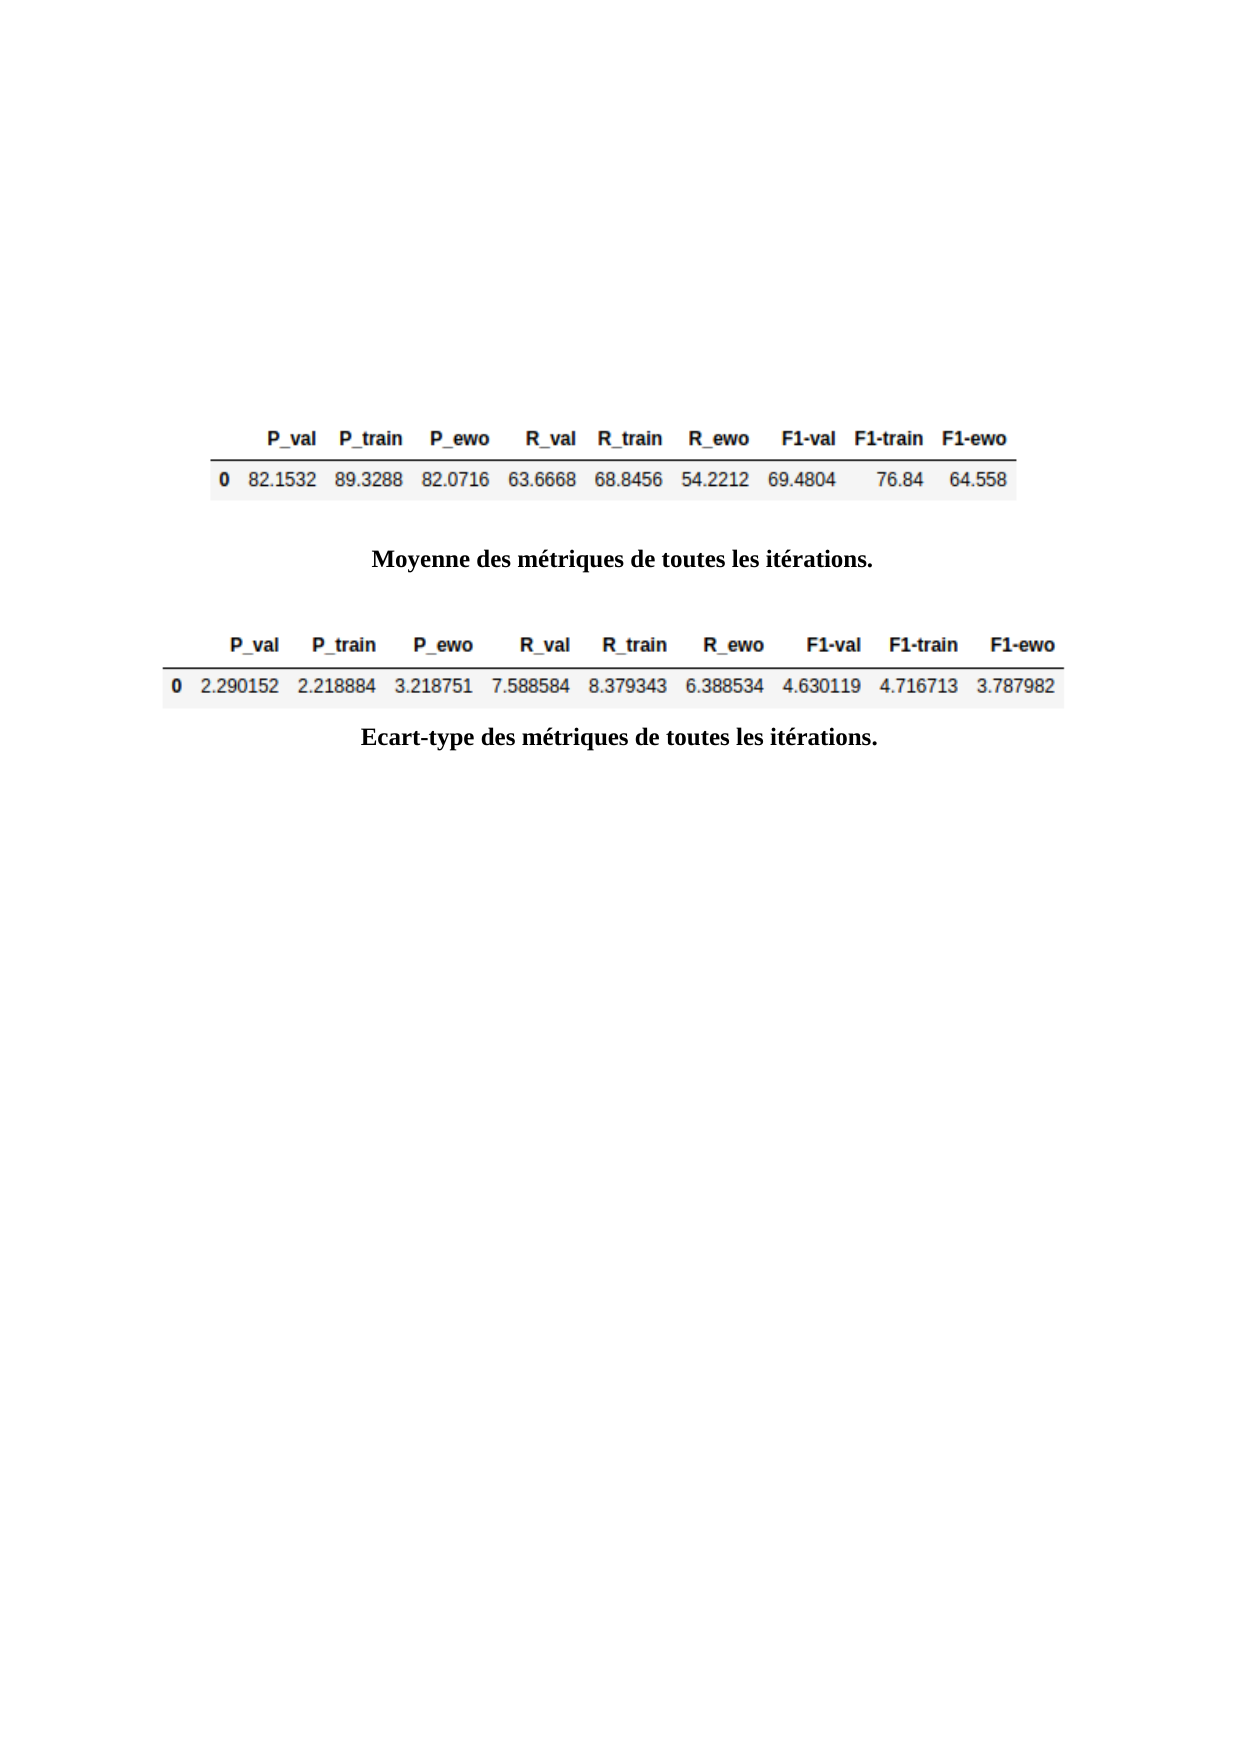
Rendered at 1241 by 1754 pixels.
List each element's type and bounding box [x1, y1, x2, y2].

picture [149, 614, 1094, 723]
picture [192, 406, 1048, 526]
